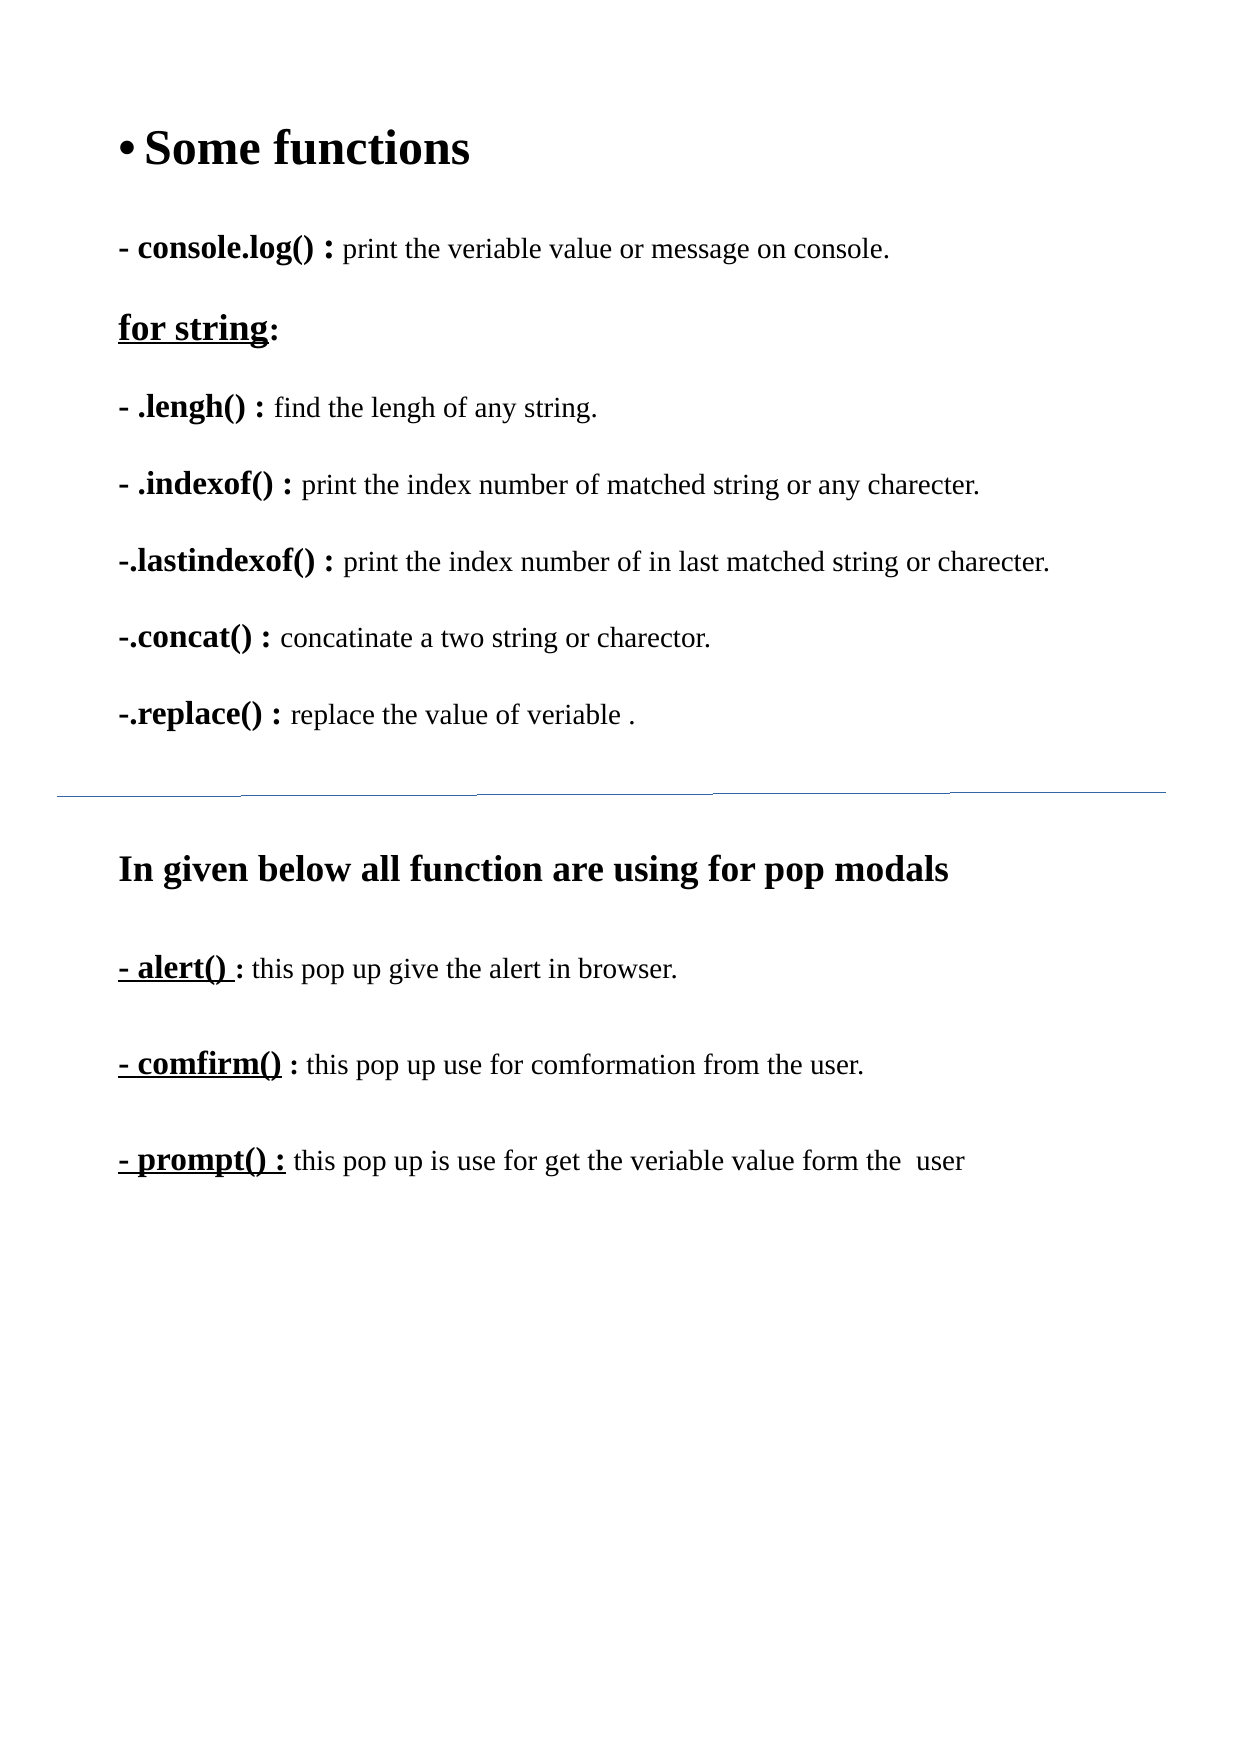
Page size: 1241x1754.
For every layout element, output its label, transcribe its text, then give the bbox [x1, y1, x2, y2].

text - prompt() : this pop up is use for get the veriable value form the user [118, 1139, 1122, 1177]
text - console.log() : print the veriable value or message on console. [118, 223, 1122, 267]
text In given below all function are using for pop modals [118, 846, 1122, 889]
text - comfirm() : this pop up use for comformation from the user. [118, 1043, 1122, 1081]
text -.replace() : replace the value of veriable . [118, 693, 1122, 731]
text - alert() : this pop up give the alert in browser. [118, 947, 1122, 985]
text for string: [118, 305, 1122, 348]
text -.lastindexof() : print the index number of in last matched string or charecter. [118, 540, 1122, 578]
text - .indexof() : print the index number of matched string or any charecter. [118, 463, 1122, 501]
text - .lengh() : find the lengh of any string. [118, 386, 1122, 425]
text -.concat() : concatinate a two string or charector. [118, 616, 1122, 655]
text • Some functions [118, 118, 1122, 176]
